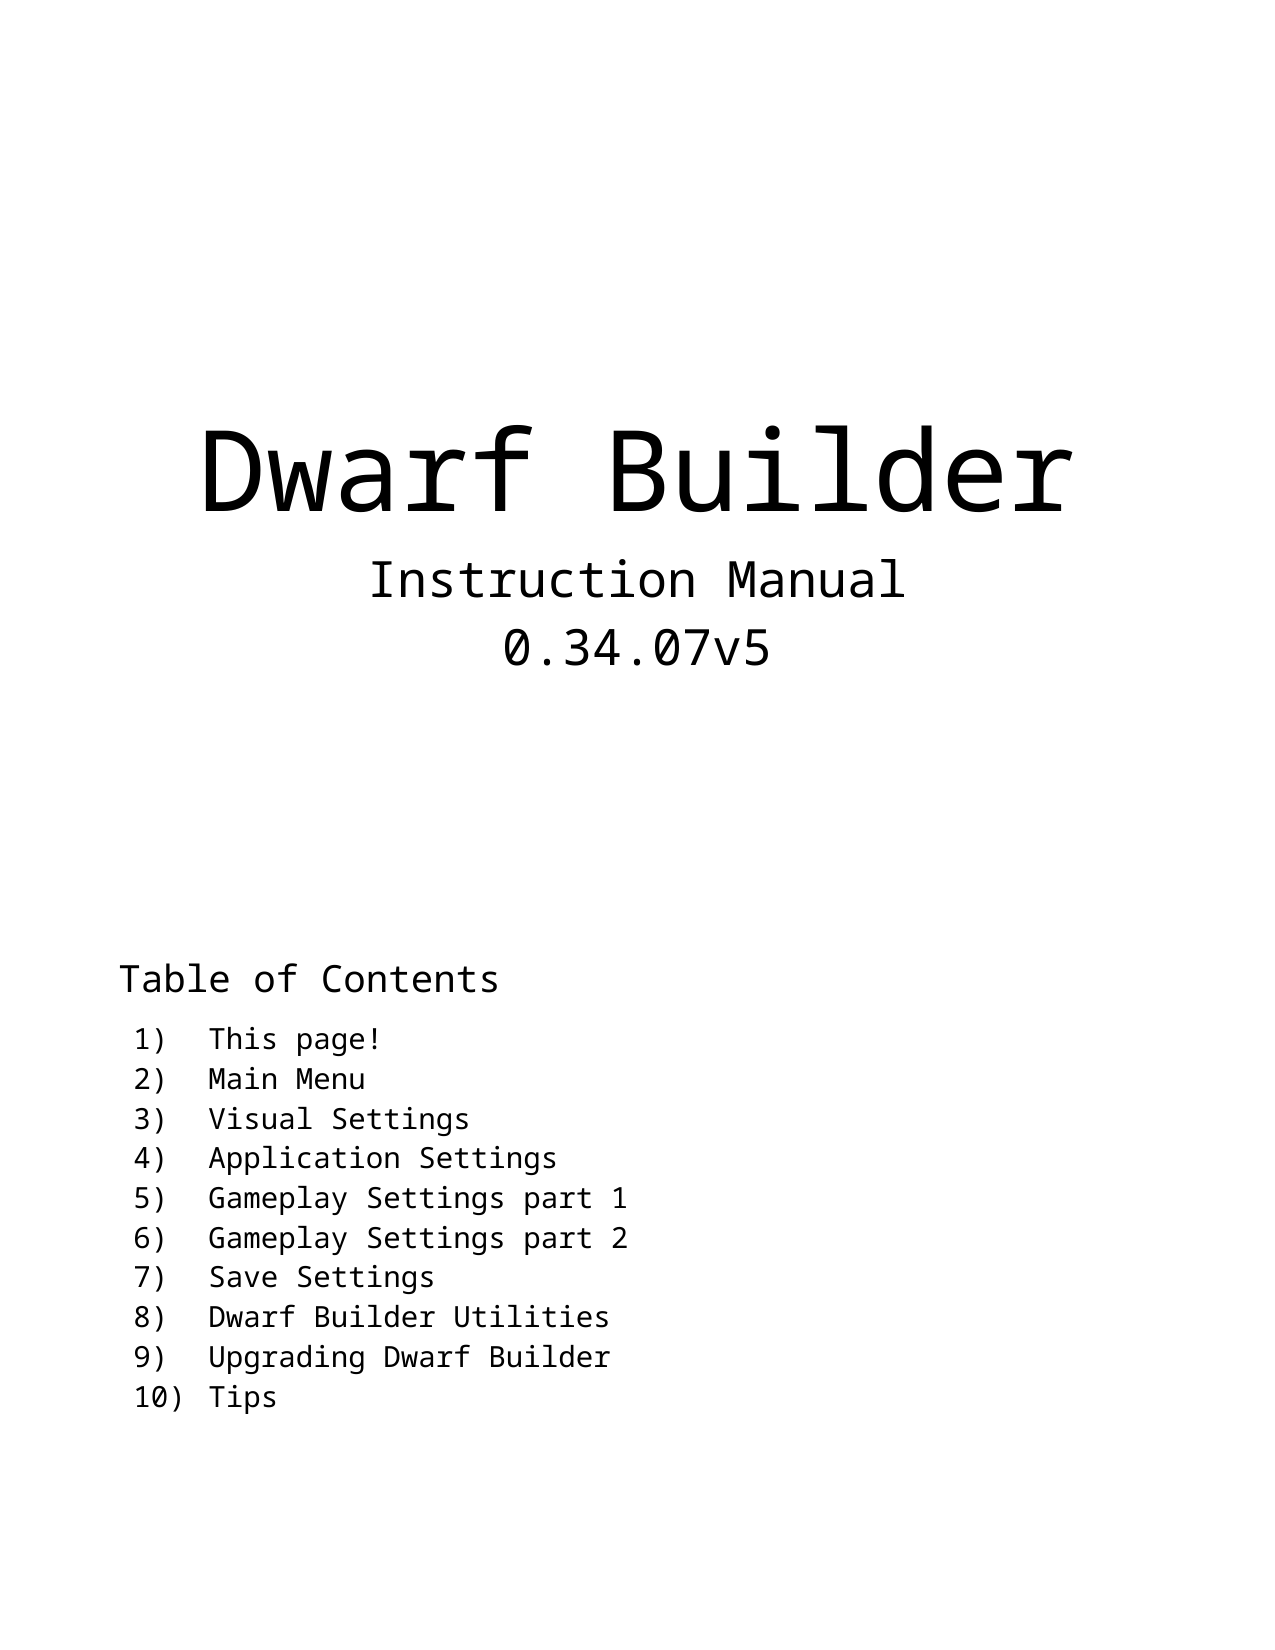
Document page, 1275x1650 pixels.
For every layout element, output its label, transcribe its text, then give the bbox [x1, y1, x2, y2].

list Gameplay Settings part 1 [133, 1177, 1157, 1217]
list Visual Settings [133, 1098, 1157, 1138]
list Save Settings [133, 1257, 1157, 1296]
text Dwarf Builder [118, 391, 1157, 544]
text Table of Contents [118, 953, 1157, 1004]
list Main Menu [133, 1058, 1157, 1098]
list Upgrading Dwarf Builder [133, 1336, 1157, 1376]
list Dwarf Builder Utilities [133, 1296, 1157, 1336]
list Tips [133, 1376, 1157, 1416]
text 0.34.07v5 [118, 612, 1157, 680]
text Instruction Manual [118, 544, 1157, 612]
list This page! [133, 1019, 1157, 1058]
list Gameplay Settings part 2 [133, 1217, 1157, 1257]
list Application Settings [133, 1138, 1157, 1177]
